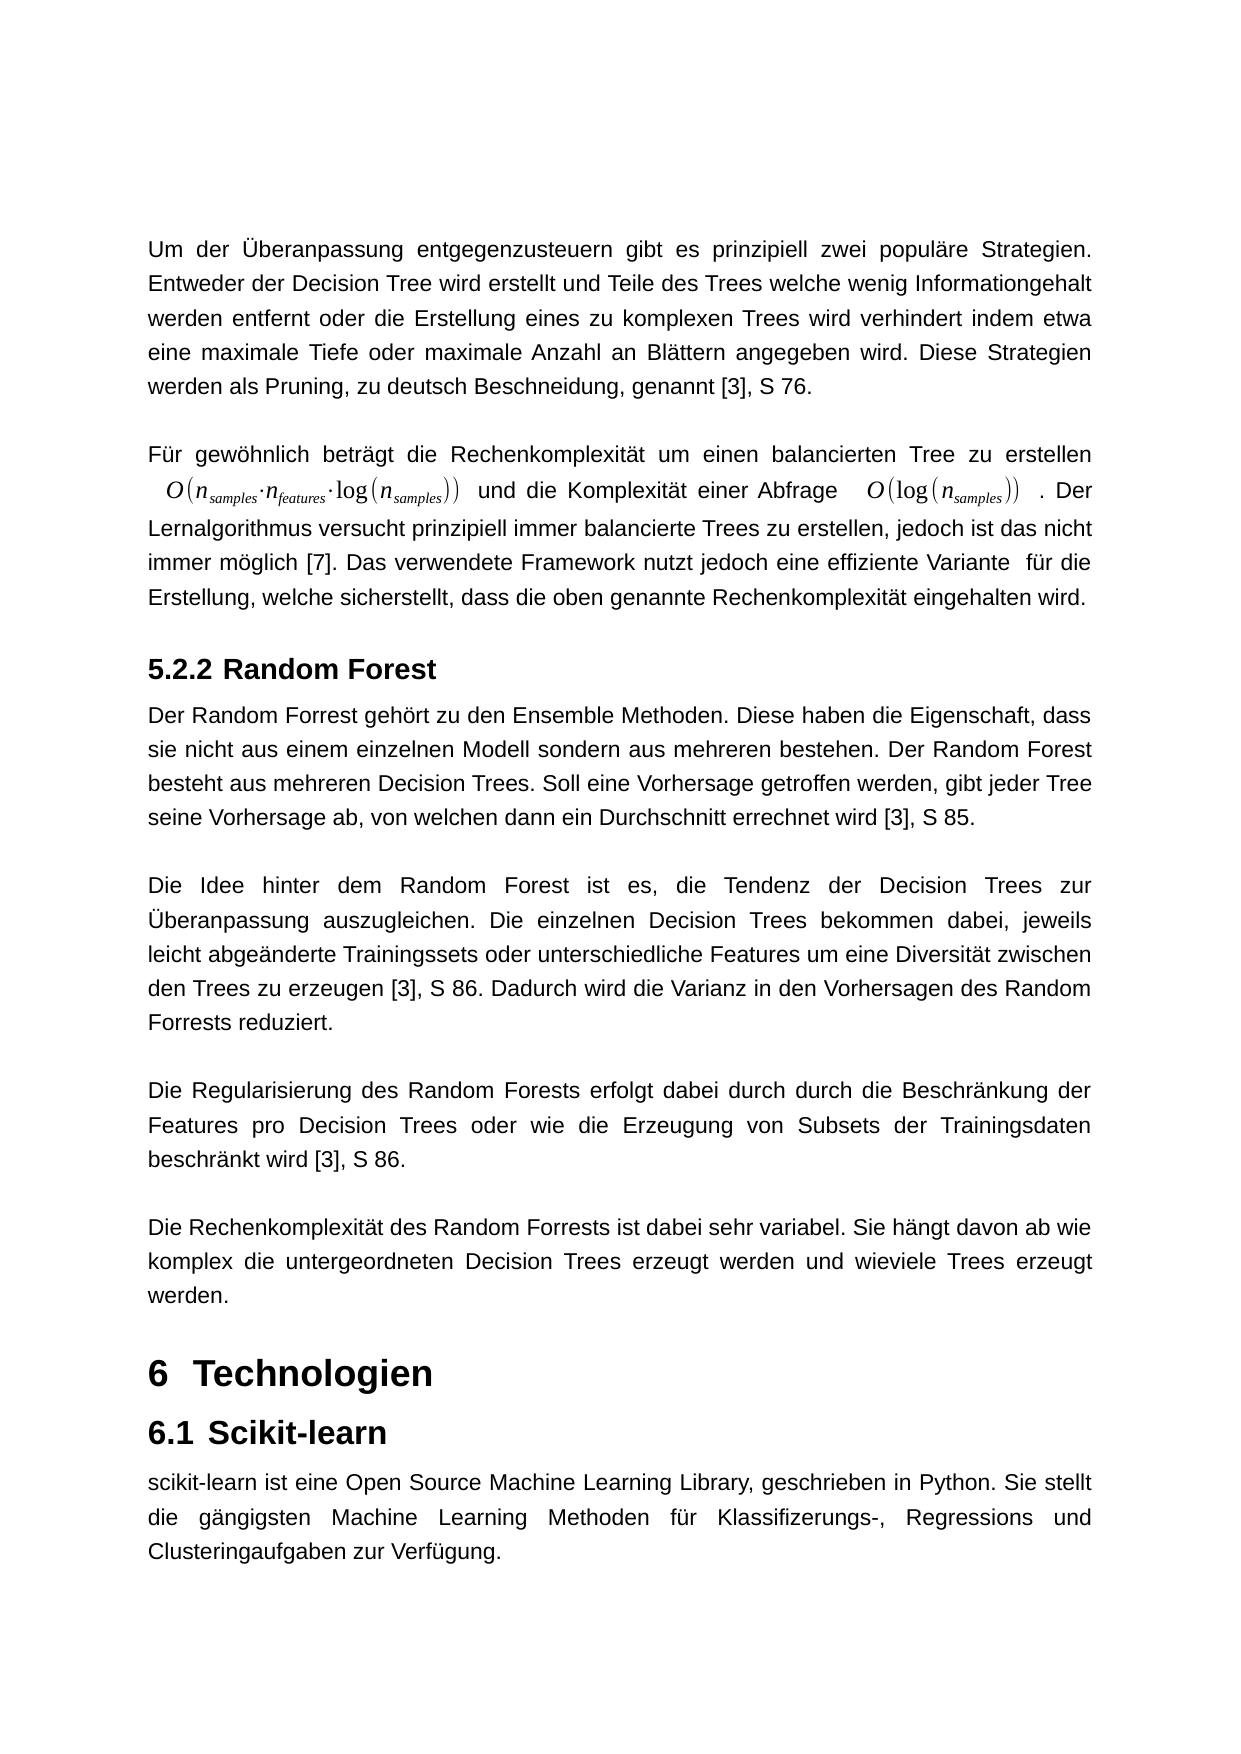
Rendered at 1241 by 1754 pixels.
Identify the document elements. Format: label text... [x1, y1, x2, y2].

subtitle Scikit-learn [148, 1413, 1092, 1452]
text Die Regularisierung des Random Forests erfolgt dabei durch durch die Beschränkung der Features pro Decision Trees oder wie die Erzeugung von Subsets der Trainingsdaten beschränkt wird [3], S 86. [148, 1077, 1092, 1172]
text Die Rechenkomplexität des Random Forrests ist dabei sehr variabel. Sie hängt davon ab wie komplex die untergeordneten Decision Trees erzeugt werden und wieviele Trees erzeugt werden. [148, 1214, 1092, 1309]
text Die Idee hinter dem Random Forest ist es, die Tendenz der Decision Trees zur Überanpassung auszugleichen. Die einzelnen Decision Trees bekommen dabei, jeweils leicht abgeänderte Trainingssets oder unterschiedliche Features um eine Diversität zwischen den Trees zu erzeugen [3], S 86. Dadurch wird die Varianz in den Vorhersagen des Random Forrests reduziert. [148, 872, 1092, 1036]
subtitle Random Forest [148, 652, 1092, 685]
text Der Random Forrest gehört zu den Ensemble Methoden. Diese haben die Eigenschaft, dass sie nicht aus einem einzelnen Modell sondern aus mehreren bestehen. Der Random Forest besteht aus mehreren Decision Trees. Soll eine Vorhersage getroffen werden, gibt jeder Tree seine Vorhersage ab, von welchen dann ein Durchschnitt errechnet wird [3], S 85. [148, 702, 1092, 831]
subtitle Technologien [148, 1351, 1092, 1394]
text scikit-learn ist eine Open Source Machine Learning Library, geschrieben in Python. Sie stellt die gängigsten Machine Learning Methoden für Klassifizerungs-, Regressions und Clusteringaufgaben zur Verfügung. [148, 1469, 1092, 1564]
text Für gewöhnlich beträgt die Rechenkomplexität um einen balancierten Tree zu erstellen und die Komplexität einer Abfrage . Der Lernalgorithmus versucht prinzipiell immer balancierte Trees zu erstellen, jedoch ist das nicht immer möglich [7]. Das verwendete Framework nutzt jedoch eine effiziente Variante für die Erstellung, welche sicherstellt, dass die oben genannte Rechenkomplexität eingehalten wird. [148, 441, 1092, 610]
text Um der Überanpassung entgegenzusteuern gibt es prinzipiell zwei populäre Strategien. Entweder der Decision Tree wird erstellt und Teile des Trees welche wenig Informationgehalt werden entfernt oder die Erstellung eines zu komplexen Trees wird verhindert indem etwa eine maximale Tiefe oder maximale Anzahl an Blättern angegeben wird. Diese Strategien werden als Pruning, zu deutsch Beschneidung, genannt [3], S 76. [148, 236, 1092, 399]
